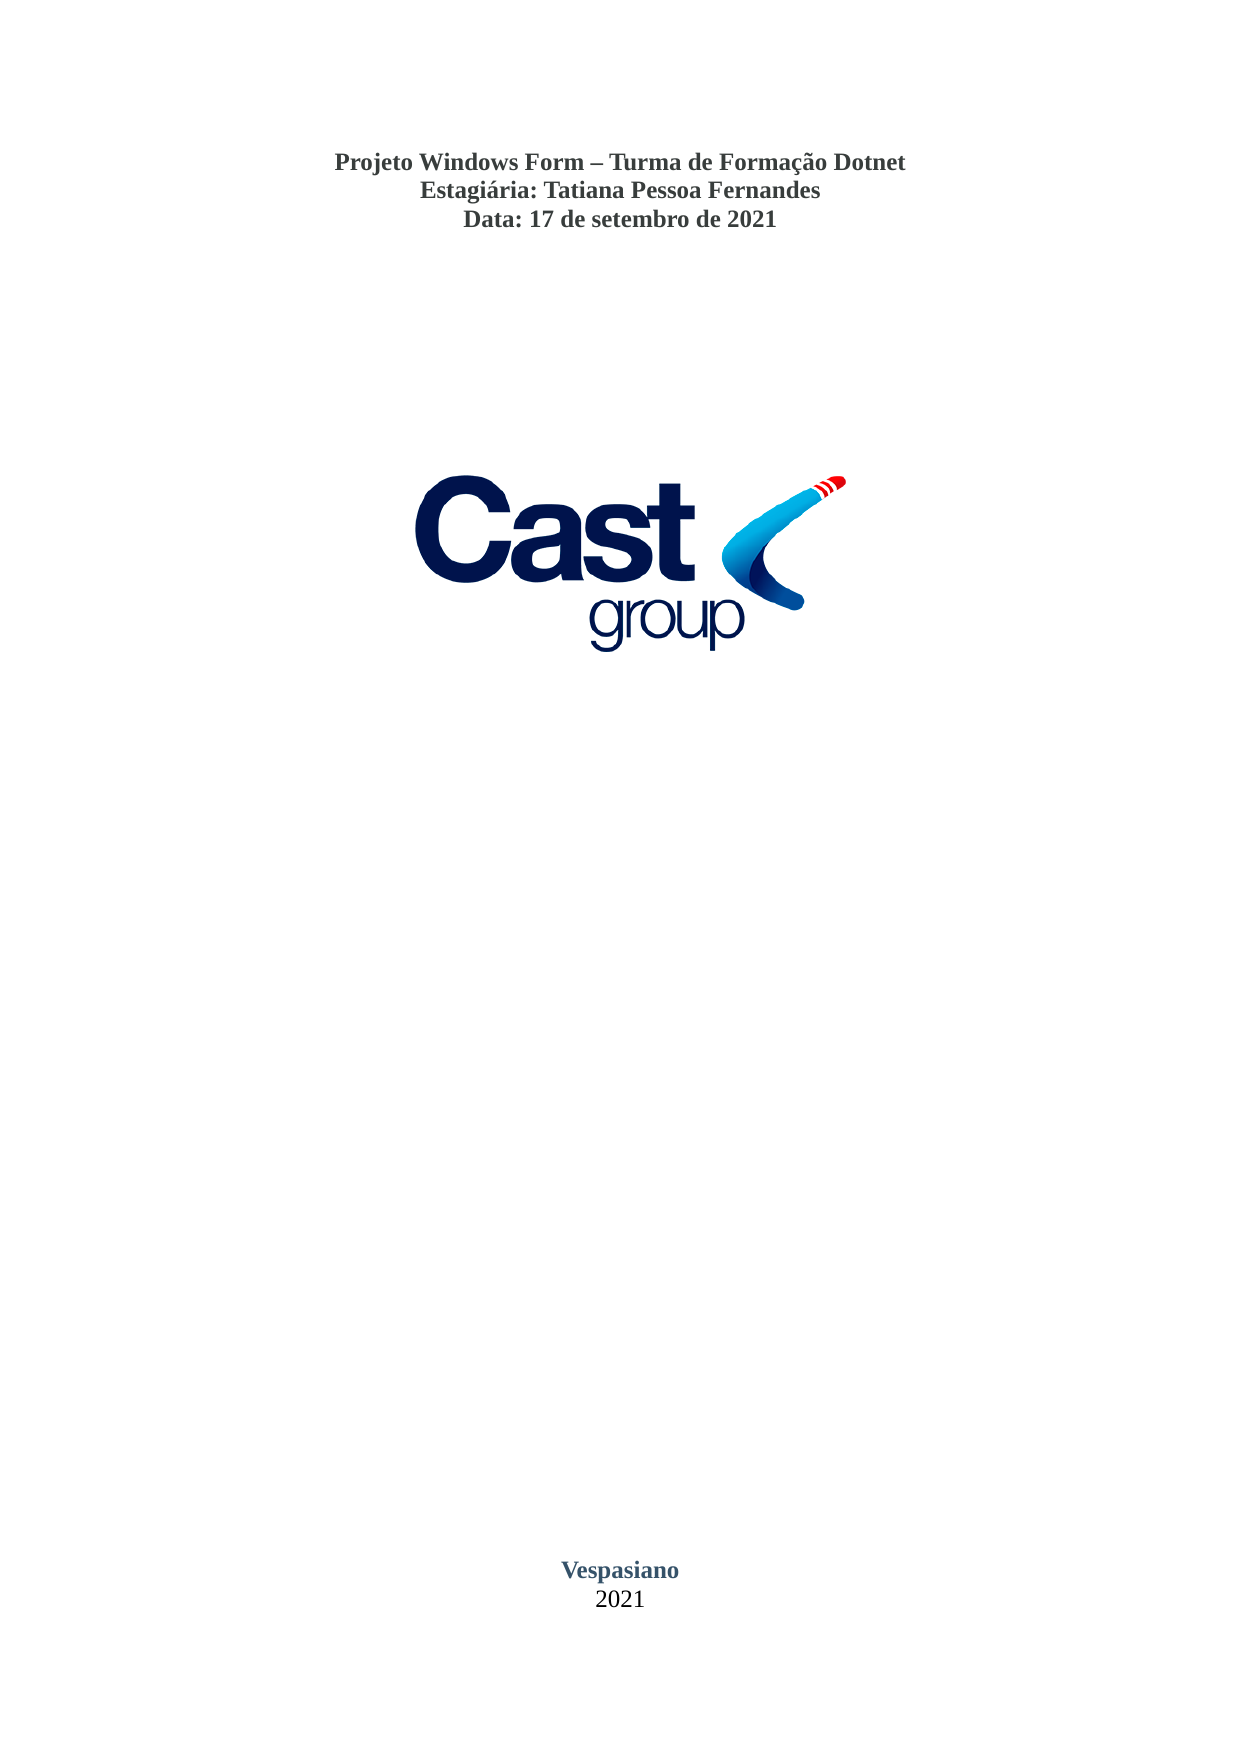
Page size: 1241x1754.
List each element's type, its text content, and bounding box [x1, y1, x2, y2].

text Projeto Windows Form – Turma de Formação Dotnet [118, 147, 1122, 176]
text Estagiária: Tatiana Pessoa Fernandes [118, 176, 1122, 204]
text Vespasiano [118, 1556, 1122, 1584]
text Data: 17 de setembro de 2021 [118, 204, 1122, 233]
picture [357, 380, 884, 728]
text 2021 [118, 1584, 1122, 1613]
